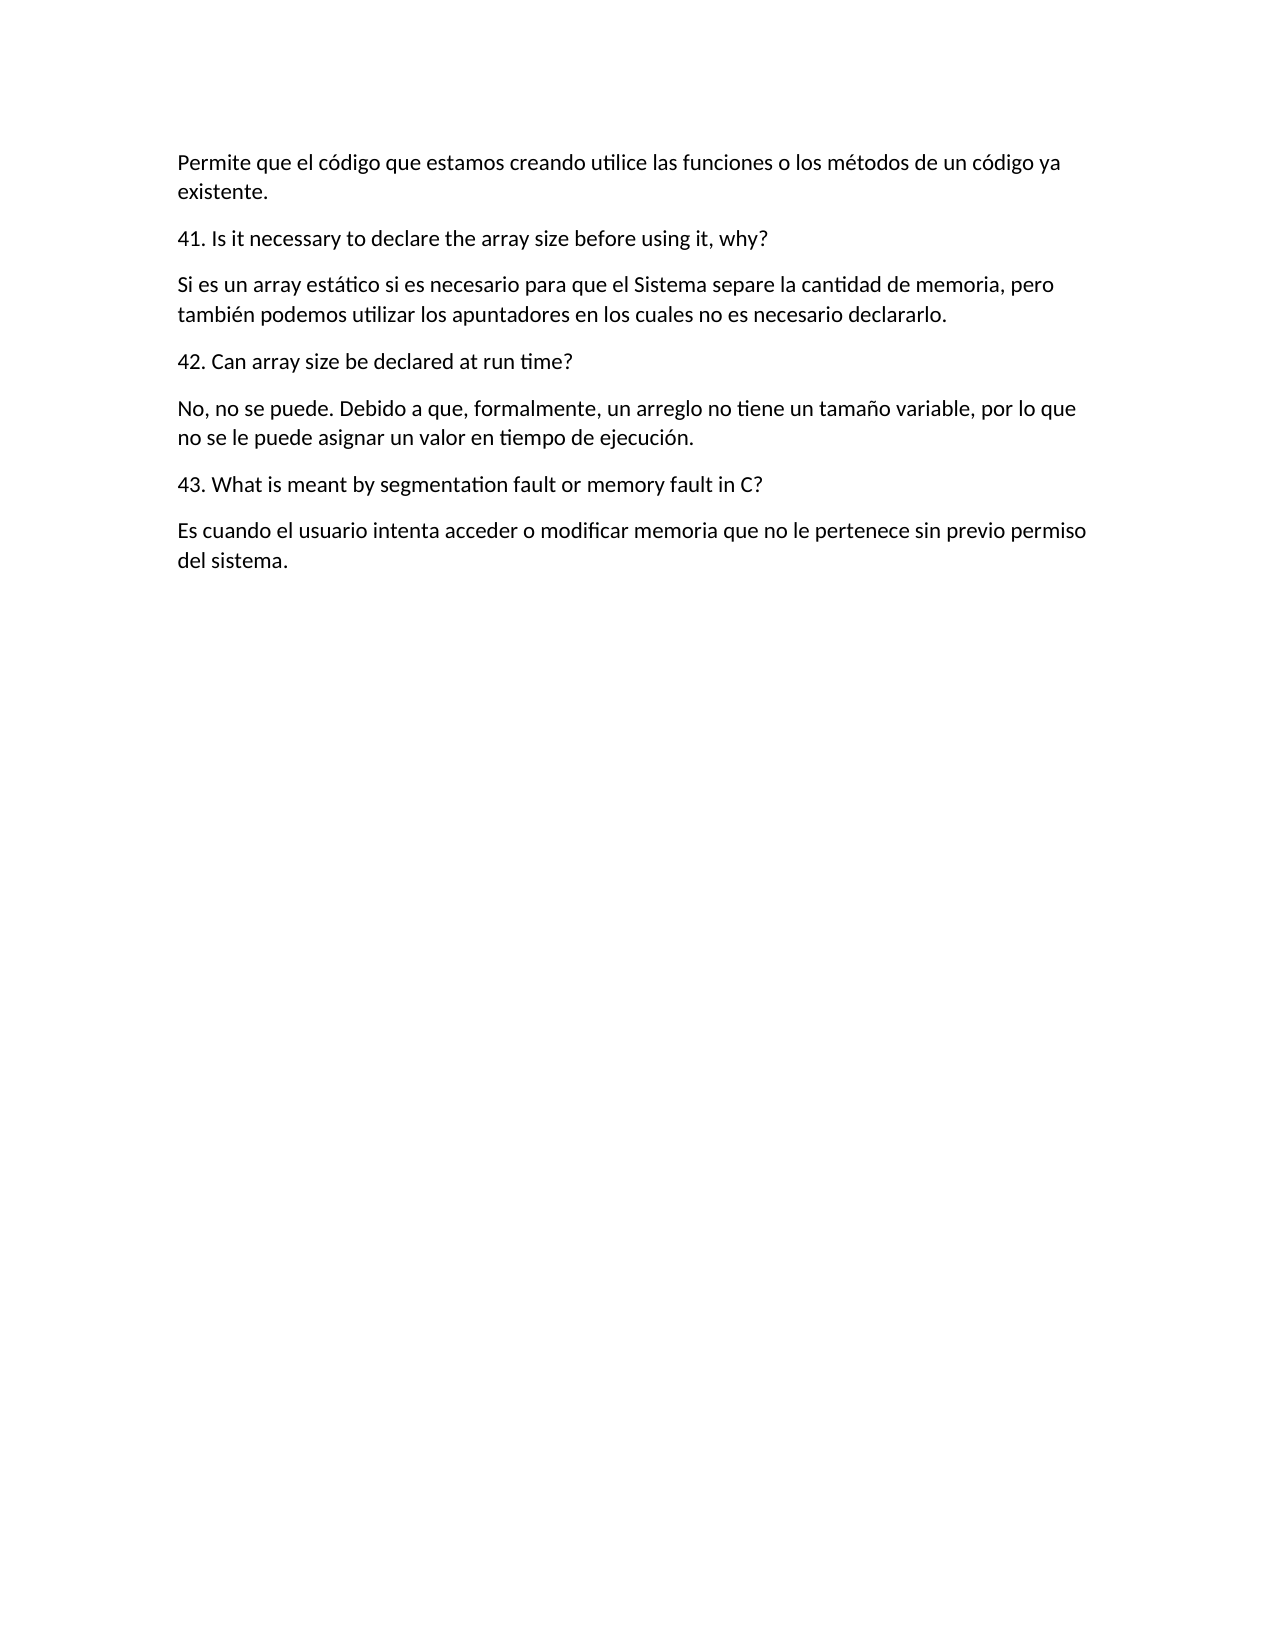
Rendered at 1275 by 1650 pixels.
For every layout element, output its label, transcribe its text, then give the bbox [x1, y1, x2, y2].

text 43. What is meant by segmentation fault or memory fault in C? [177, 470, 1098, 498]
text Es cuando el usuario intenta acceder o modificar memoria que no le pertenece sin previo permiso del sistema. [177, 517, 1098, 574]
text 42. Can array size be declared at run time? [177, 347, 1098, 375]
text No, no se puede. Debido a que, formalmente, un arreglo no tiene un tamaño variable, por lo que no se le puede asignar un valor en tiempo de ejecución. [177, 394, 1098, 452]
text Permite que el código que estamos creando utilice las funciones o los métodos de un código ya existente. [177, 148, 1098, 206]
text Si es un array estático si es necesario para que el Sistema separe la cantidad de memoria, pero también podemos utilizar los apuntadores en los cuales no es necesario declararlo. [177, 271, 1098, 328]
text 41. Is it necessary to declare the array size before using it, why? [177, 224, 1098, 252]
